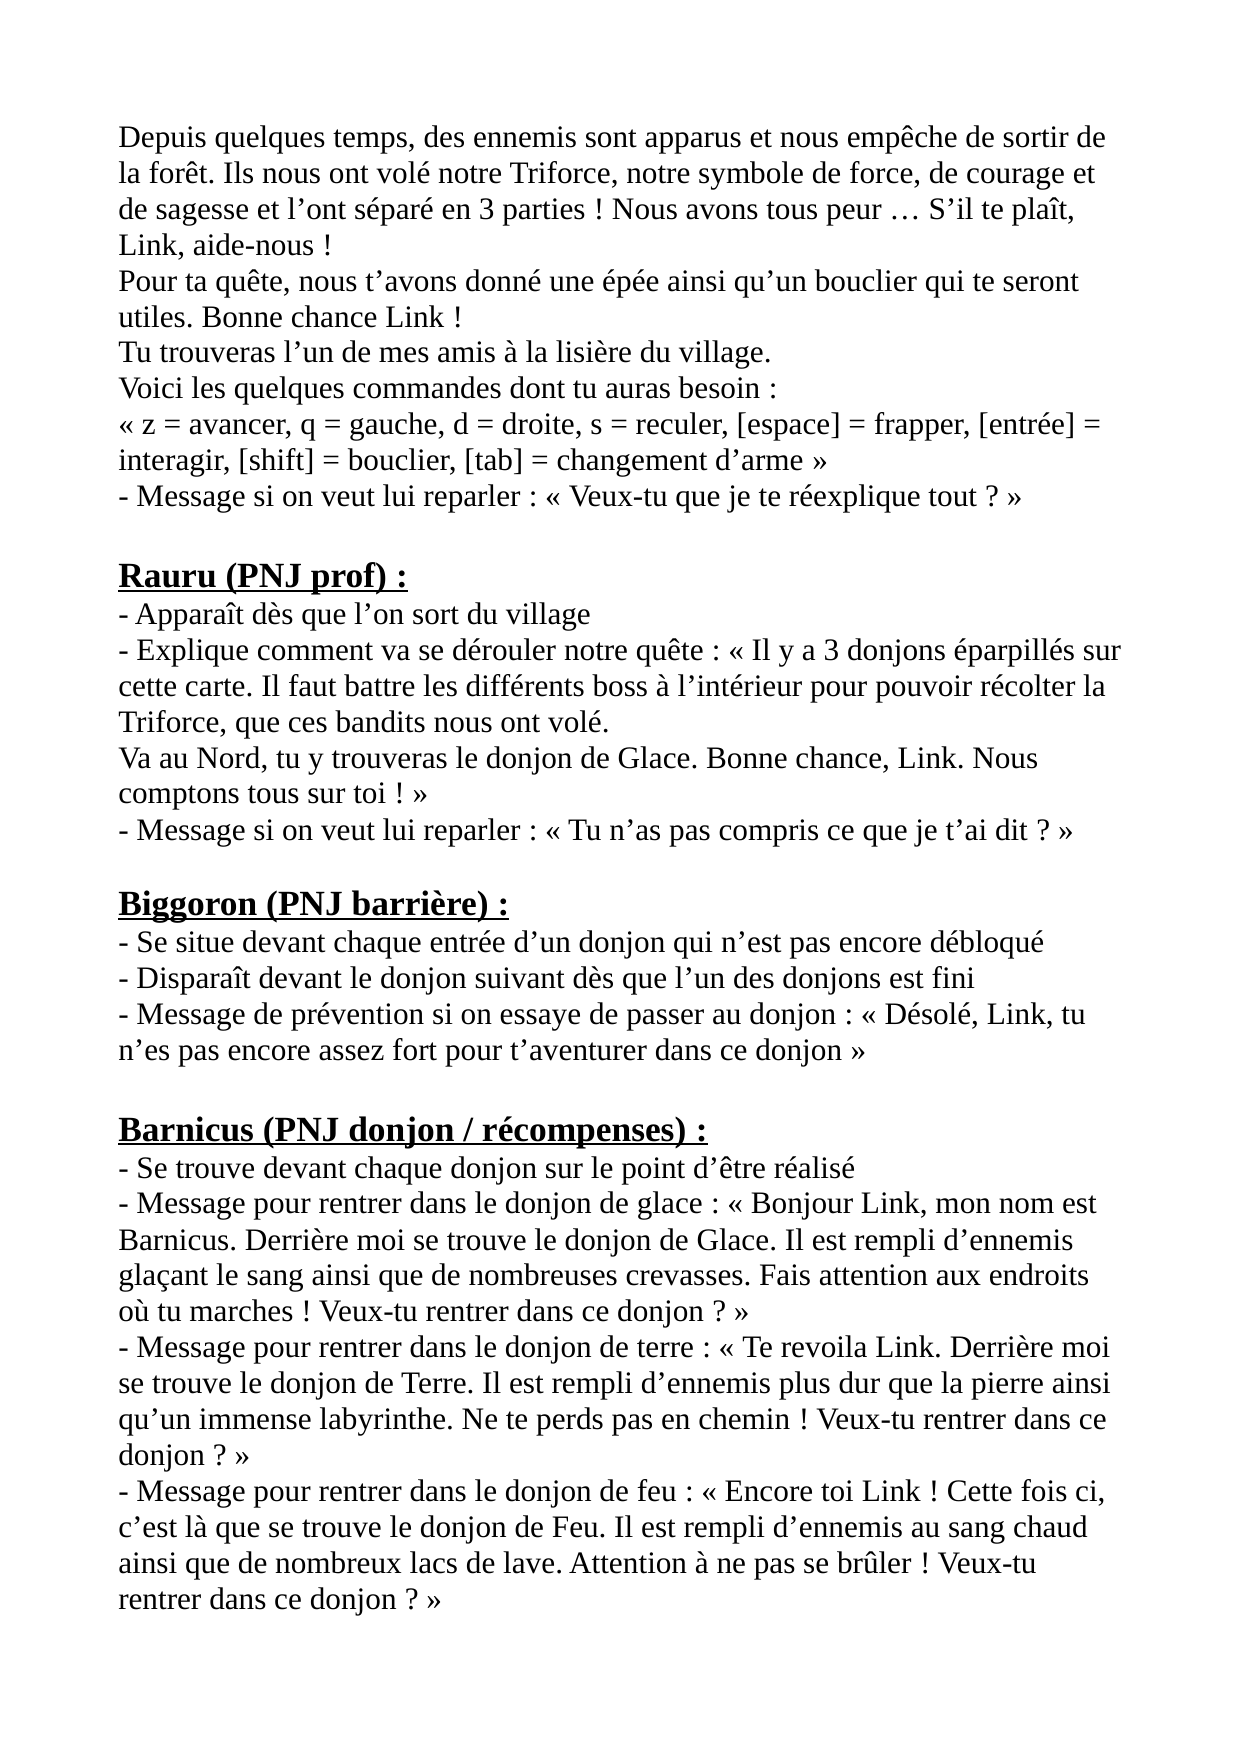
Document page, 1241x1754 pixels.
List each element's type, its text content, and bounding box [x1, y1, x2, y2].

text - Se trouve devant chaque donjon sur le point d’être réalisé [118, 1149, 1122, 1185]
text Tu trouveras l’un de mes amis à la lisière du village. [118, 334, 1122, 370]
text Biggoron (PNJ barrière) : [118, 883, 1122, 923]
text - Se situe devant chaque entrée d’un donjon qui n’est pas encore débloqué [118, 923, 1122, 959]
text - Message si on veut lui reparler : « Tu n’as pas compris ce que je t’ai dit ? » [118, 811, 1122, 847]
text « z = avancer, q = gauche, d = droite, s = reculer, [espace] = frapper, [entrée] = interagir, [shift] = bouclier, [tab] = changement d’arme » [118, 406, 1122, 477]
text - Message pour rentrer dans le donjon de terre : « Te revoila Link. Derrière moi se trouve le donjon de Terre. Il est rempli d’ennemis plus dur que la pierre ainsi qu’un immense labyrinthe. Ne te perds pas en chemin ! Veux-tu rentrer dans ce donjon ? » [118, 1328, 1122, 1472]
text - Message si on veut lui reparler : « Veux-tu que je te réexplique tout ? » [118, 477, 1122, 513]
text Barnicus (PNJ donjon / récompenses) : [118, 1108, 1122, 1149]
text - Disparaît devant le donjon suivant dès que l’un des donjons est fini [118, 959, 1122, 995]
text - Message pour rentrer dans le donjon de glace : « Bonjour Link, mon nom est Barnicus. Derrière moi se trouve le donjon de Glace. Il est rempli d’ennemis glaçant le sang ainsi que de nombreuses crevasses. Fais attention aux endroits où tu marches ! Veux-tu rentrer dans ce donjon ? » [118, 1185, 1122, 1328]
text Depuis quelques temps, des ennemis sont apparus et nous empêche de sortir de la forêt. Ils nous ont volé notre Triforce, notre symbole de force, de courage et de sagesse et l’ont séparé en 3 parties ! Nous avons tous peur … S’il te plaît, Link, aide-nous ! [118, 118, 1122, 262]
text - Message pour rentrer dans le donjon de feu : « Encore toi Link ! Cette fois ci, c’est là que se trouve le donjon de Feu. Il est rempli d’ennemis au sang chaud ainsi que de nombreux lacs de lave. Attention à ne pas se brûler ! Veux-tu rentrer dans ce donjon ? » [118, 1472, 1122, 1616]
text - Explique comment va se dérouler notre quête : « Il y a 3 donjons éparpillés sur cette carte. Il faut battre les différents boss à l’intérieur pour pouvoir récolter la Triforce, que ces bandits nous ont volé. [118, 631, 1122, 739]
text Rauru (PNJ prof) : [118, 554, 1122, 595]
text Voici les quelques commandes dont tu auras besoin : [118, 370, 1122, 406]
text - Apparaît dès que l’on sort du village [118, 595, 1122, 631]
text - Message de prévention si on essaye de passer au donjon : « Désolé, Link, tu n’es pas encore assez fort pour t’aventurer dans ce donjon » [118, 995, 1122, 1067]
text Pour ta quête, nous t’avons donné une épée ainsi qu’un bouclier qui te seront utiles. Bonne chance Link ! [118, 262, 1122, 334]
text Va au Nord, tu y trouveras le donjon de Glace. Bonne chance, Link. Nous comptons tous sur toi ! » [118, 739, 1122, 811]
